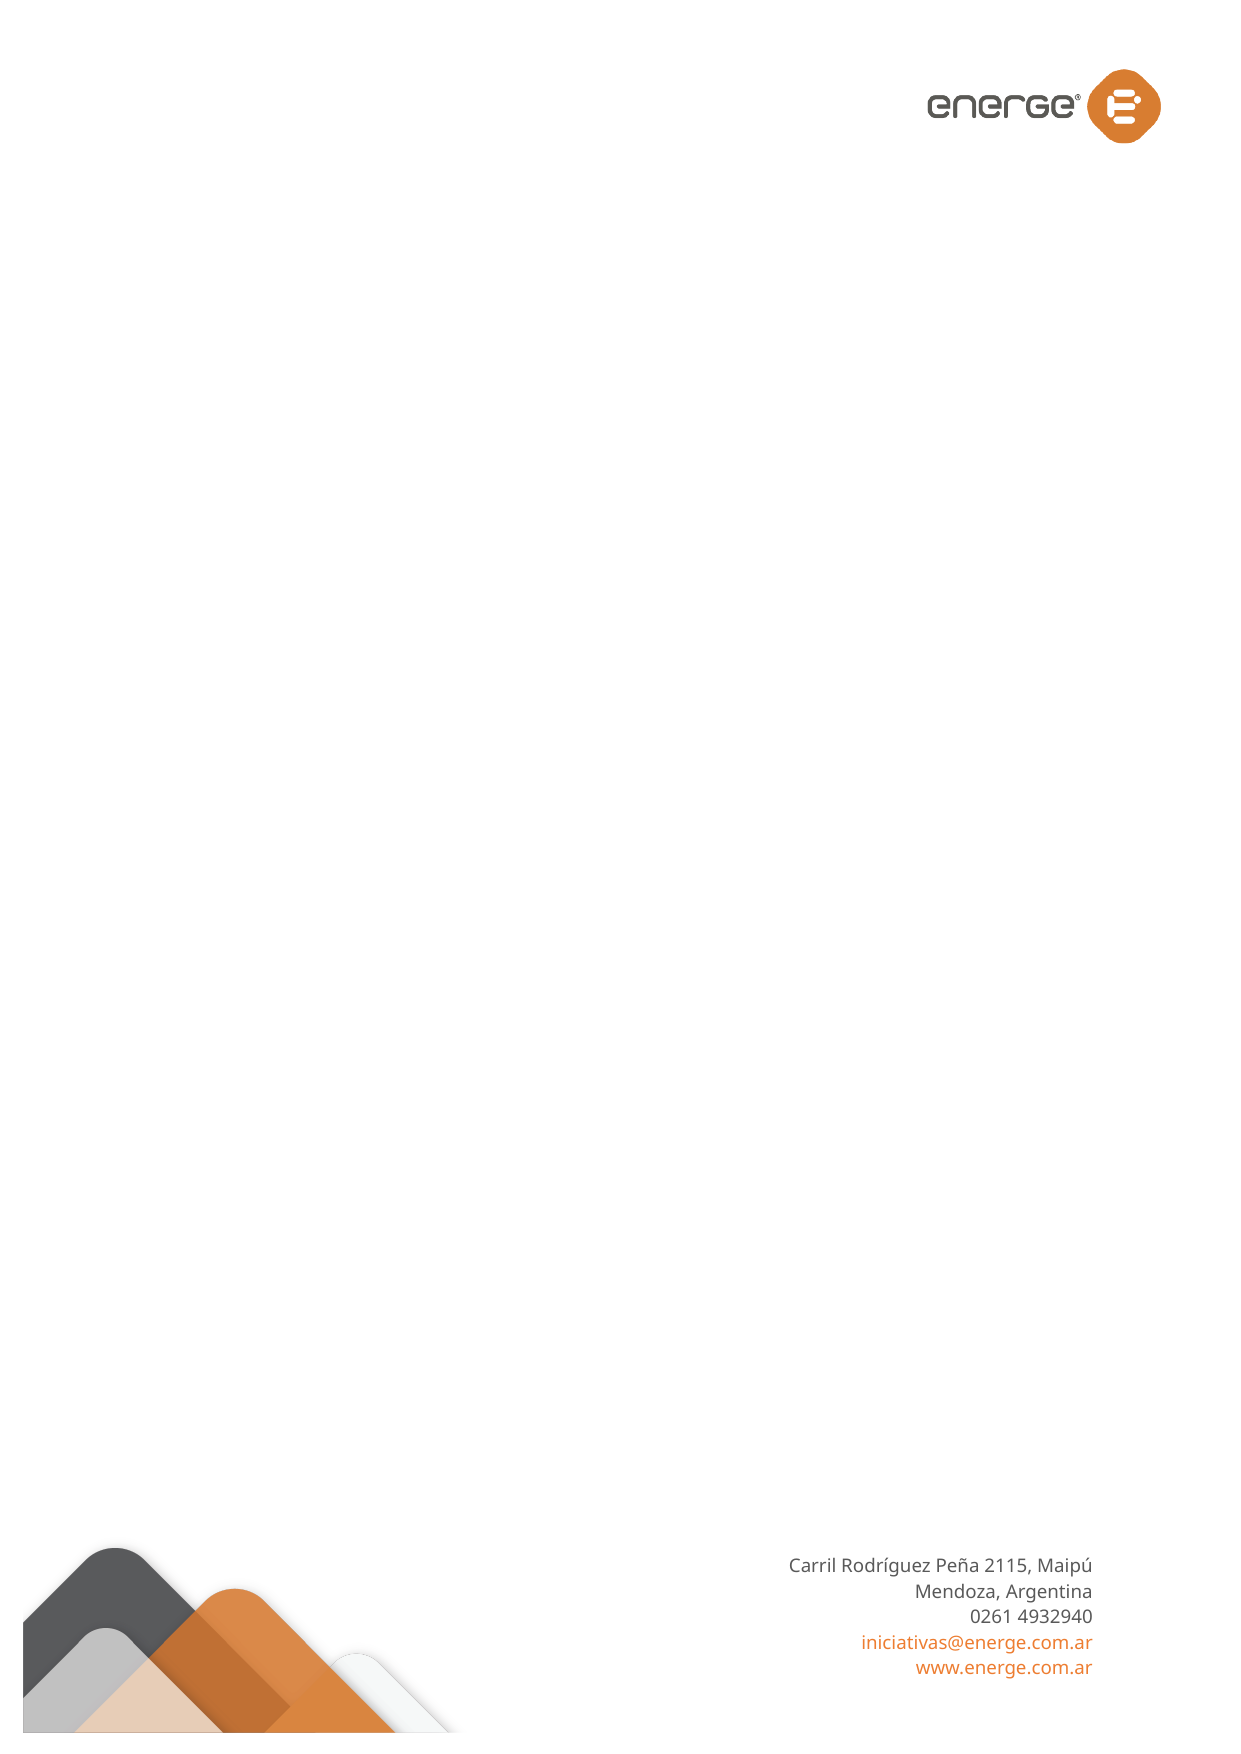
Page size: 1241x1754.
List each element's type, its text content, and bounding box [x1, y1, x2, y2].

table_cell CANTIDAD [921, 201, 1153, 252]
table_cell [921, 253, 1153, 305]
picture [0, 1531, 472, 1754]
table_cell TOTAL USD [154, 412, 920, 463]
table_header [920, 150, 1153, 199]
table_cell [921, 359, 1153, 411]
table_cell 99.999,99 [921, 412, 1153, 463]
table_header EQUIPO SUGERIDO Y PROPUESTO [153, 150, 920, 199]
table_cell [9788426574091]123456789012345678901234567890123045 [154, 306, 920, 357]
table_cell End For [154, 359, 920, 411]
table_cell 25,45 kgs. [921, 306, 1153, 357]
table_cell For each line [154, 253, 920, 305]
table_cell [153, 200, 920, 252]
